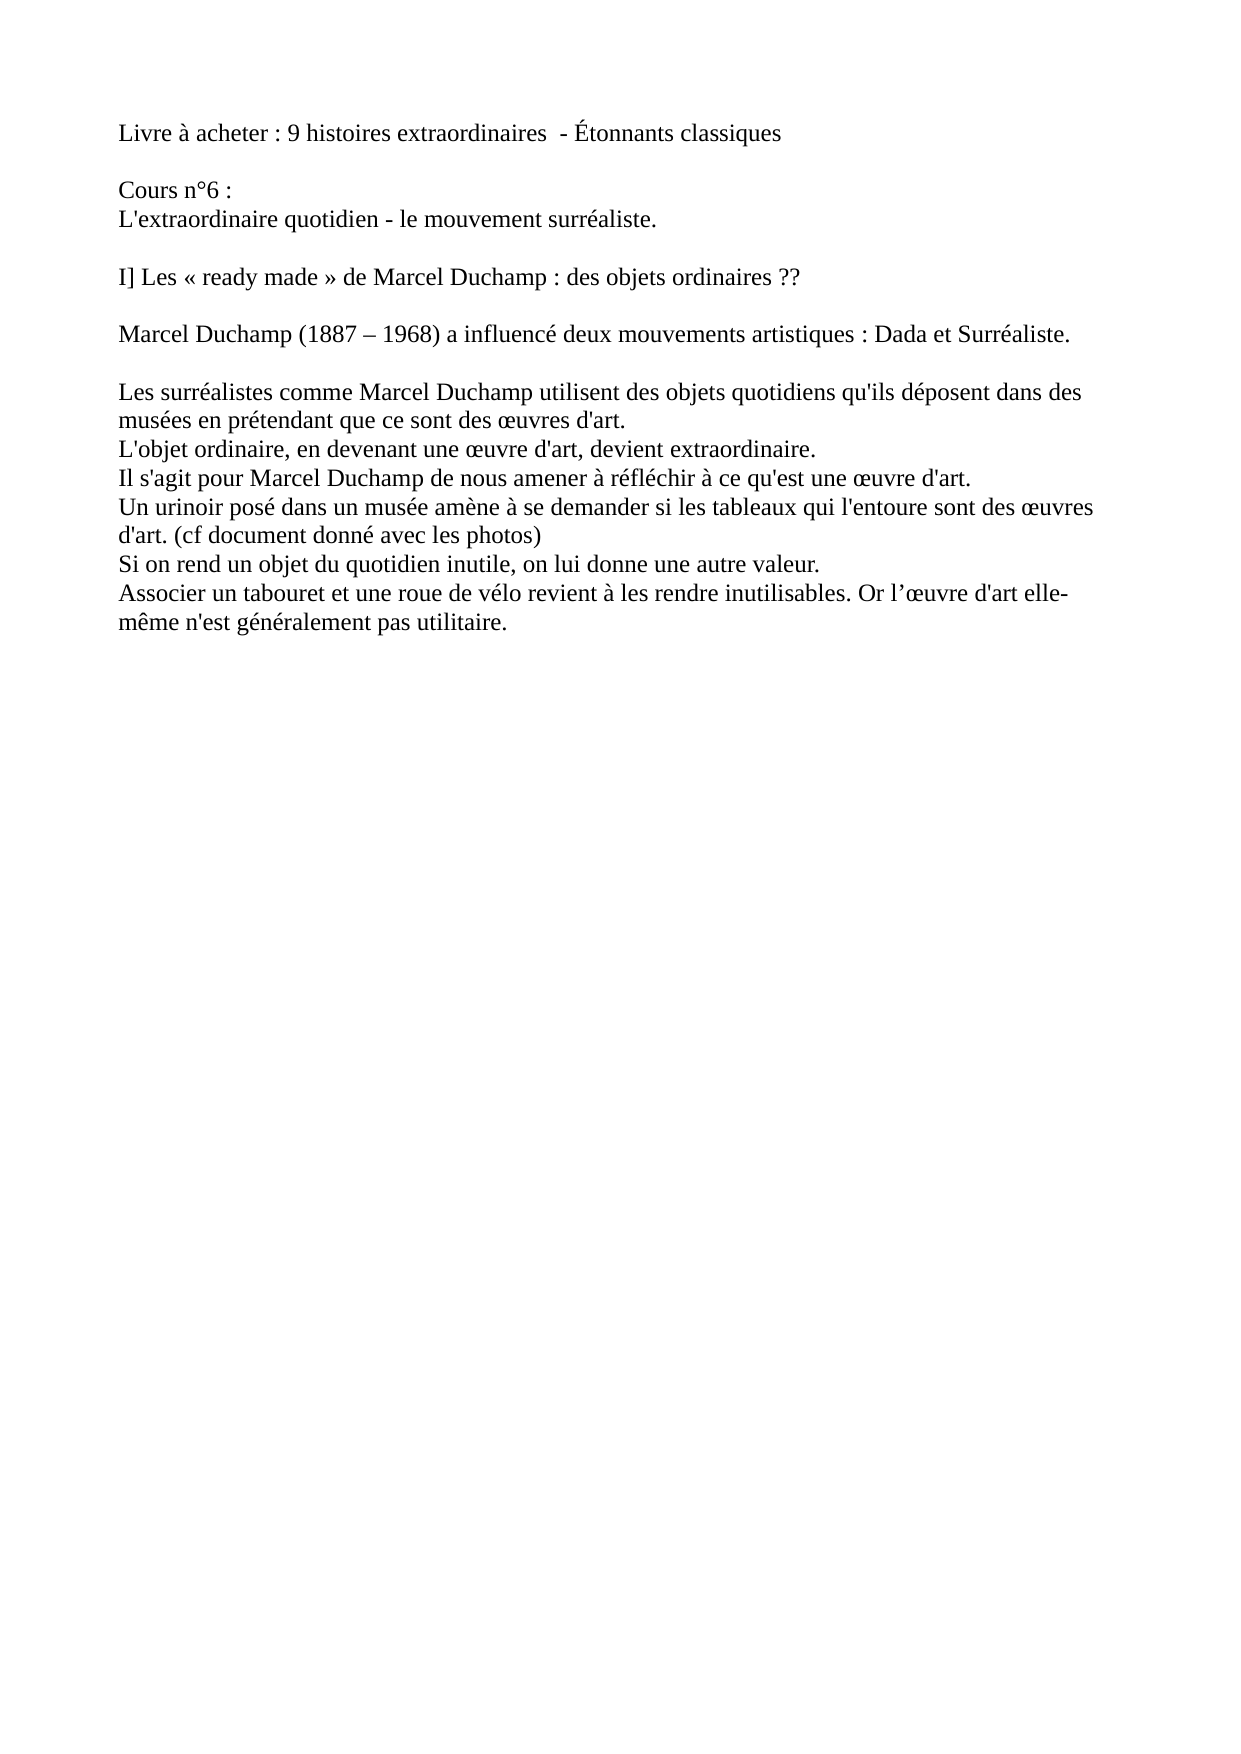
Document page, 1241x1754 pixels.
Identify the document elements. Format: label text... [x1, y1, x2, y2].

text Cours n°6 : [118, 176, 1122, 204]
text Si on rend un objet du quotidien inutile, on lui donne une autre valeur. [118, 549, 1122, 578]
text Livre à acheter : 9 histoires extraordinaires - Étonnants classiques [118, 118, 1122, 147]
text I] Les « ready made » de Marcel Duchamp : des objets ordinaires ?? [118, 262, 1122, 291]
text Les surréalistes comme Marcel Duchamp utilisent des objets quotidiens qu'ils déposent dans des musées en prétendant que ce sont des œuvres d'art. [118, 377, 1122, 434]
text L'extraordinaire quotidien - le mouvement surréaliste. [118, 204, 1122, 233]
text L'objet ordinaire, en devenant une œuvre d'art, devient extraordinaire. [118, 434, 1122, 463]
text Un urinoir posé dans un musée amène à se demander si les tableaux qui l'entoure sont des œuvres d'art. (cf document donné avec les photos) [118, 492, 1122, 549]
text Marcel Duchamp (1887 – 1968) a influencé deux mouvements artistiques : Dada et Surréaliste. [118, 319, 1122, 348]
text Associer un tabouret et une roue de vélo revient à les rendre inutilisables. Or l’œuvre d'art elle-même n'est généralement pas utilitaire. [118, 578, 1122, 636]
text Il s'agit pour Marcel Duchamp de nous amener à réfléchir à ce qu'est une œuvre d'art. [118, 463, 1122, 492]
